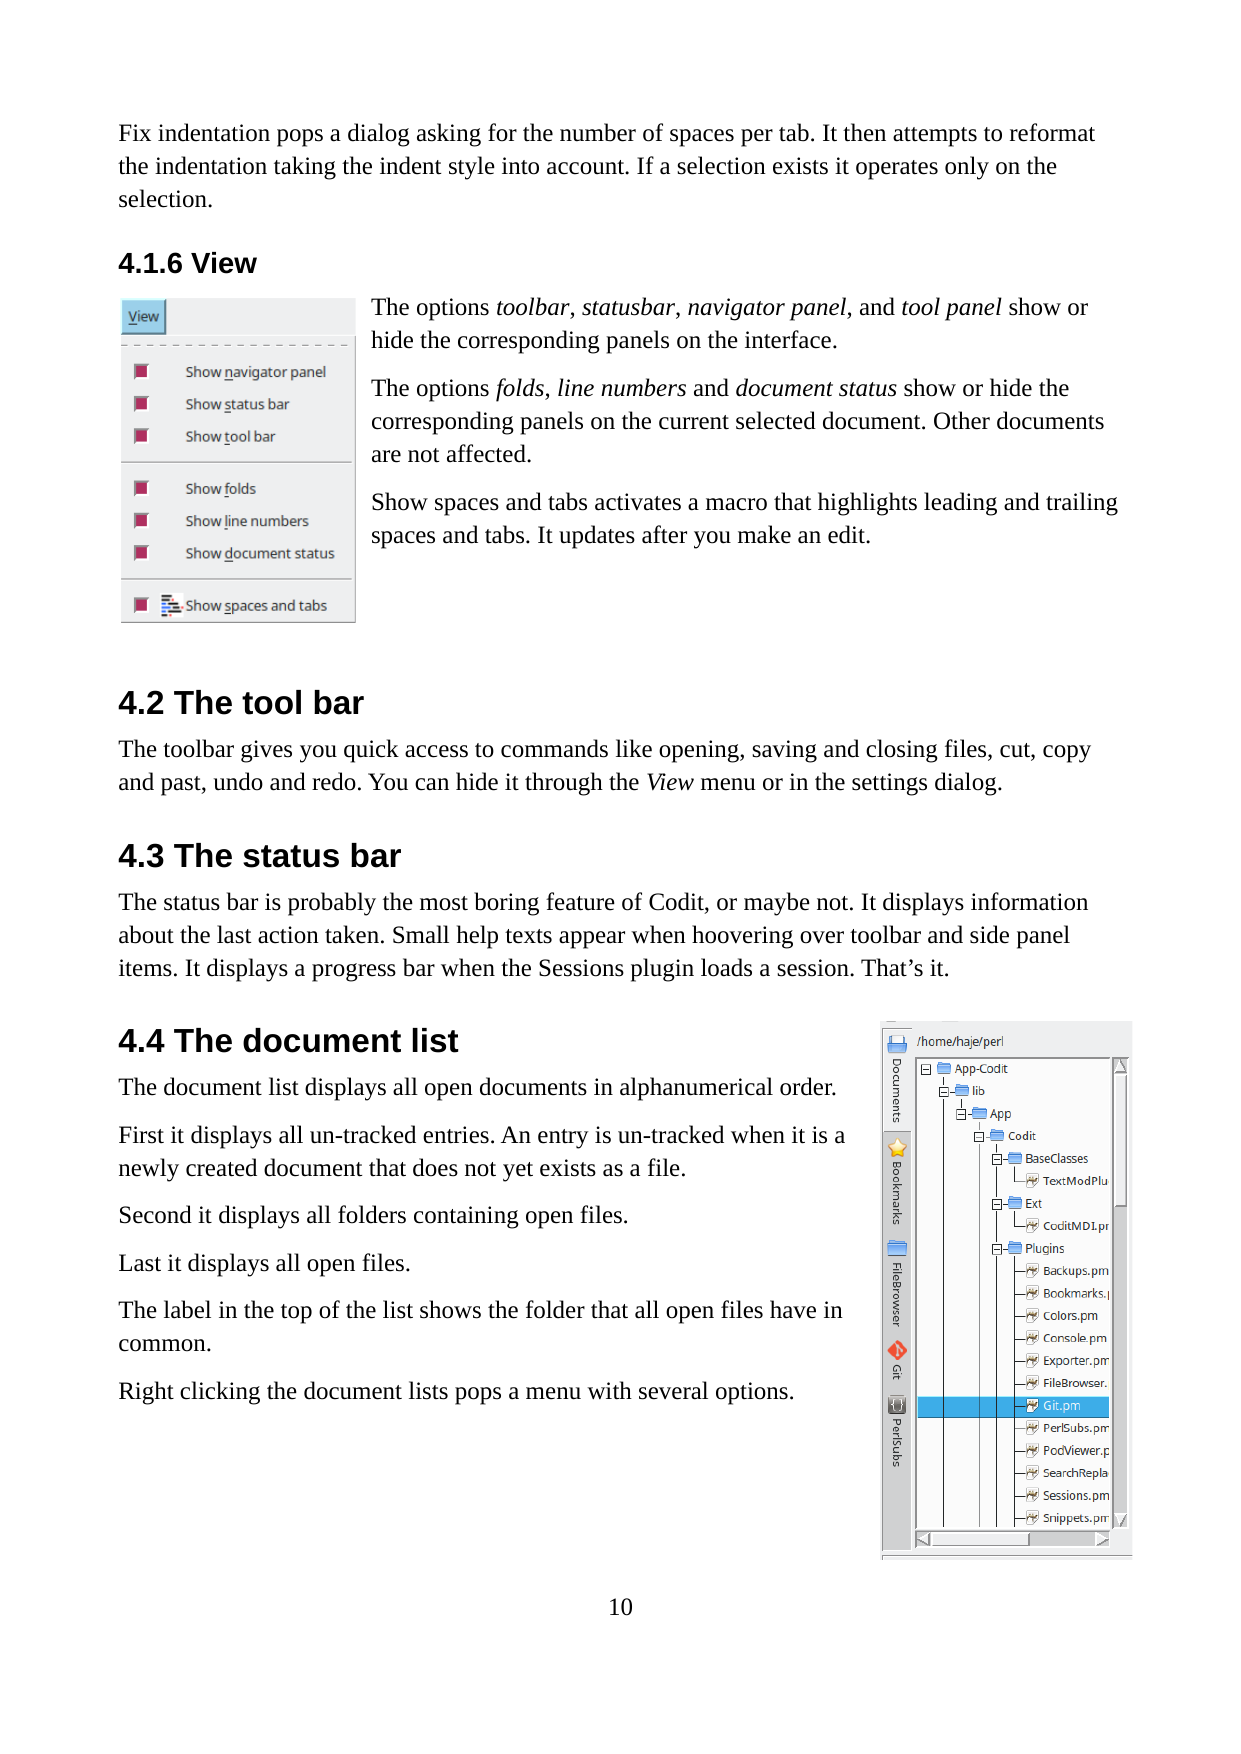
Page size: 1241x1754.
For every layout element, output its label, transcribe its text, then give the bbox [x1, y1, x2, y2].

text First it displays all un-tracked entries. An entry is un-tracked when it is a newly created document that does not yet exists as a file. [118, 1120, 865, 1181]
text The toolbar gives you quick access to commands like opening, saving and closing files, cut, copy and past, undo and redo. You can hide it through the View menu or in the settings dialog. [118, 734, 1122, 796]
subtitle 4.1.6 View [118, 246, 1122, 280]
subtitle 4.4 The document list [118, 1007, 1147, 1575]
text The options toolbar, statusbar, navigator panel, and tool panel show or hide the corresponding panels on the interface. [105, 283, 1122, 638]
text Fix indentation pops a dialog asking for the number of spaces per tab. It then attempts to reformat the indentation taking the indent style into account. If a selection exists it operates only on the selection. [118, 118, 1122, 213]
text Second it displays all folders containing open files. [118, 1200, 865, 1229]
text Show spaces and tabs activates a macro that highlights leading and trailing spaces and tabs. It updates after you make an edit. [371, 487, 1122, 548]
picture [120, 298, 356, 623]
subtitle 4.2 The tool bar [118, 683, 1122, 722]
text Right clicking the document lists pops a menu with several options. [118, 1376, 865, 1405]
text The options folds, line numbers and document status show or hide the corresponding panels on the current selected document. Other documents are not affected. [371, 373, 1122, 468]
text The document list displays all open documents in alphanumerical order. [118, 1072, 865, 1101]
picture [880, 1021, 1133, 1560]
text Last it displays all open files. [118, 1248, 865, 1277]
text The label in the top of the list shows the folder that all open files have in common. [118, 1296, 865, 1357]
subtitle 4.3 The status bar [118, 836, 1122, 874]
text The status bar is probably the most boring feature of Codit, or maybe not. It displays information about the last action taken. Small help texts appear when hoovering over toolbar and side panel items. It displays a progress bar when the Sessions plugin loads a session. That’s it. [118, 887, 1122, 981]
